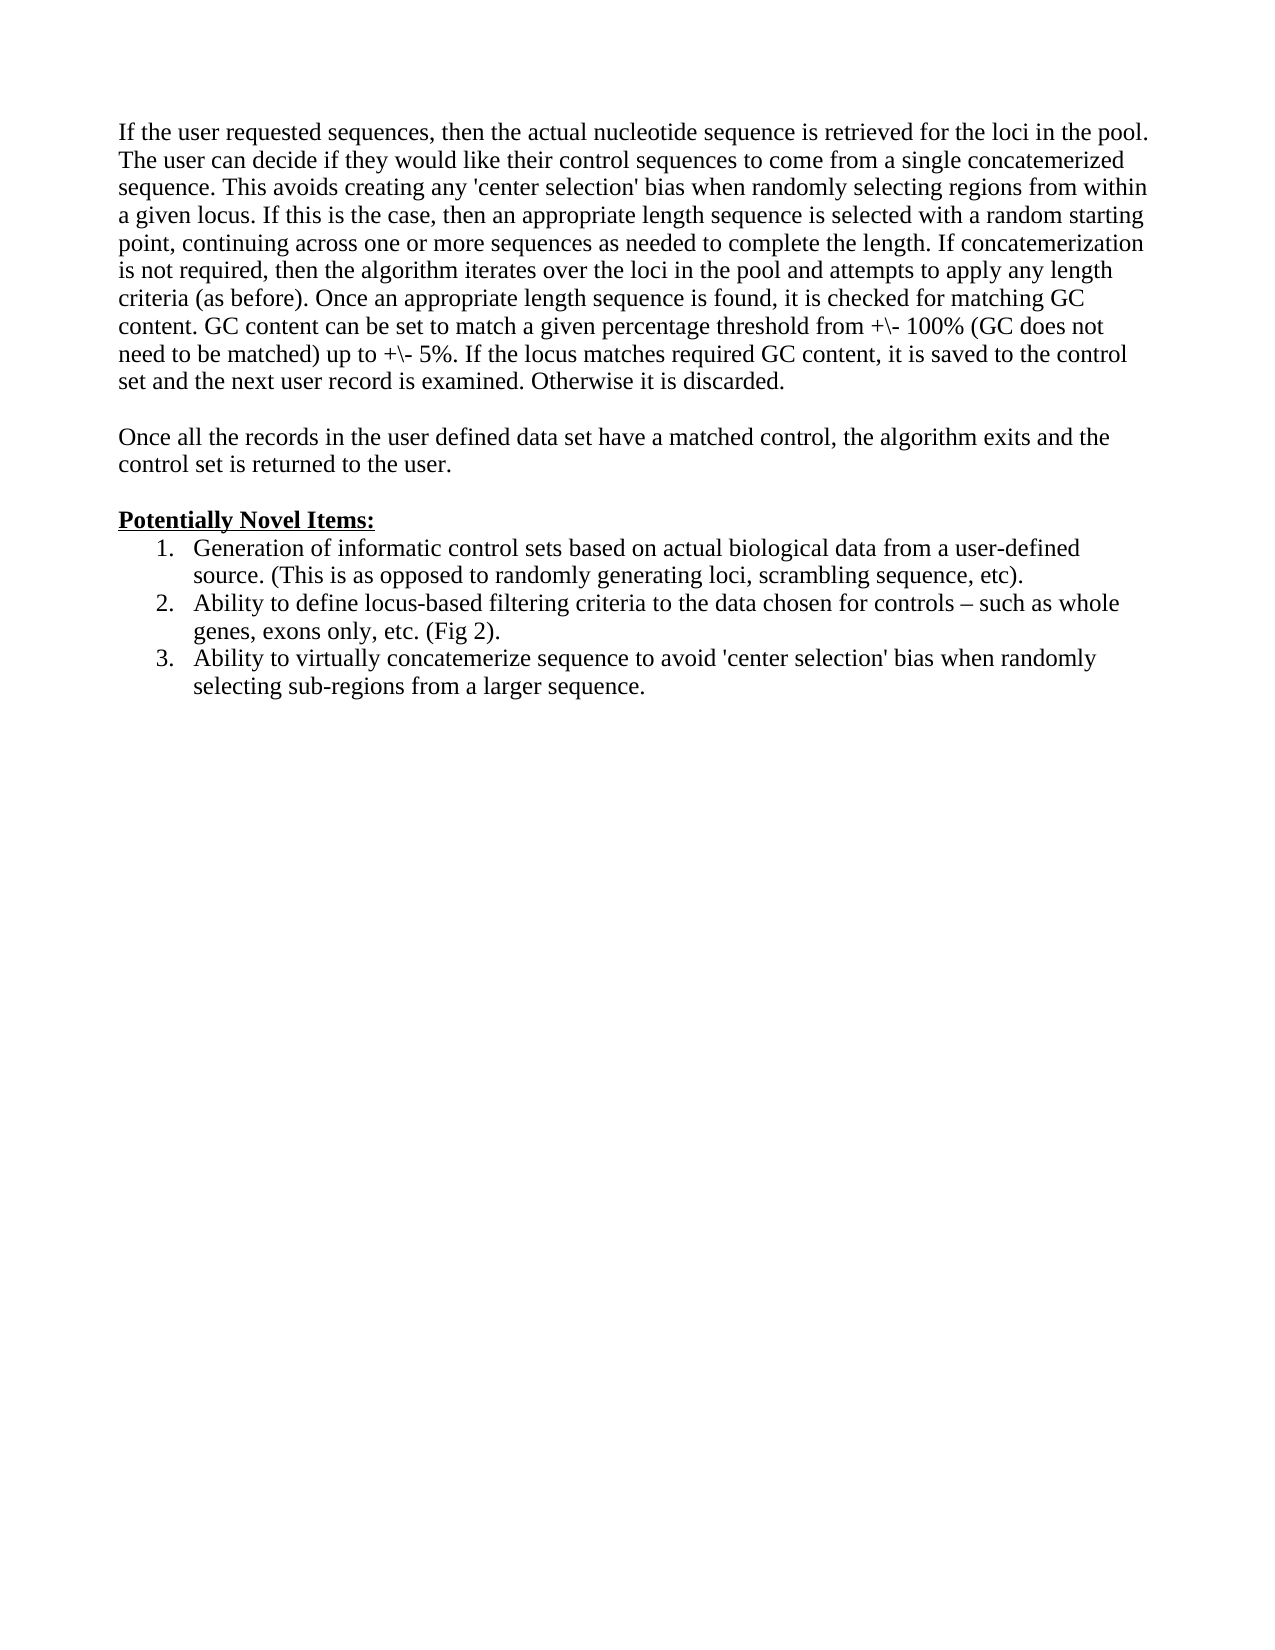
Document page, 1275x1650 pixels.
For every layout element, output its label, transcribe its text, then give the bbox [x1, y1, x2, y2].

list Ability to define locus-based filtering criteria to the data chosen for controls – such as whole genes, exons only, etc. (Fig 2). [156, 589, 1157, 644]
text If the user requested sequences, then the actual nucleotide sequence is retrieved for the loci in the pool. The user can decide if they would like their control sequences to come from a single concatemerized sequence. This avoids creating any 'center selection' bias when randomly selecting regions from within a given locus. If this is the case, then an appropriate length sequence is selected with a random starting point, continuing across one or more sequences as needed to complete the length. If concatemerization is not required, then the algorithm iterates over the loci in the pool and attempts to apply any length criteria (as before). Once an appropriate length sequence is found, it is checked for matching GC content. GC content can be set to match a given percentage threshold from +\- 100% (GC does not need to be matched) up to +\- 5%. If the locus matches required GC content, it is saved to the control set and the next user record is examined. Otherwise it is discarded. [118, 118, 1157, 395]
list Generation of informatic control sets based on actual biological data from a user-defined source. (This is as opposed to randomly generating loci, scrambling sequence, etc). [156, 534, 1157, 589]
list Ability to virtually concatemerize sequence to avoid 'center selection' bias when randomly selecting sub-regions from a larger sequence. [156, 644, 1157, 700]
text Once all the records in the user defined data set have a matched control, the algorithm exits and the control set is returned to the user. [118, 423, 1157, 478]
text Potentially Novel Items: [118, 506, 1157, 534]
